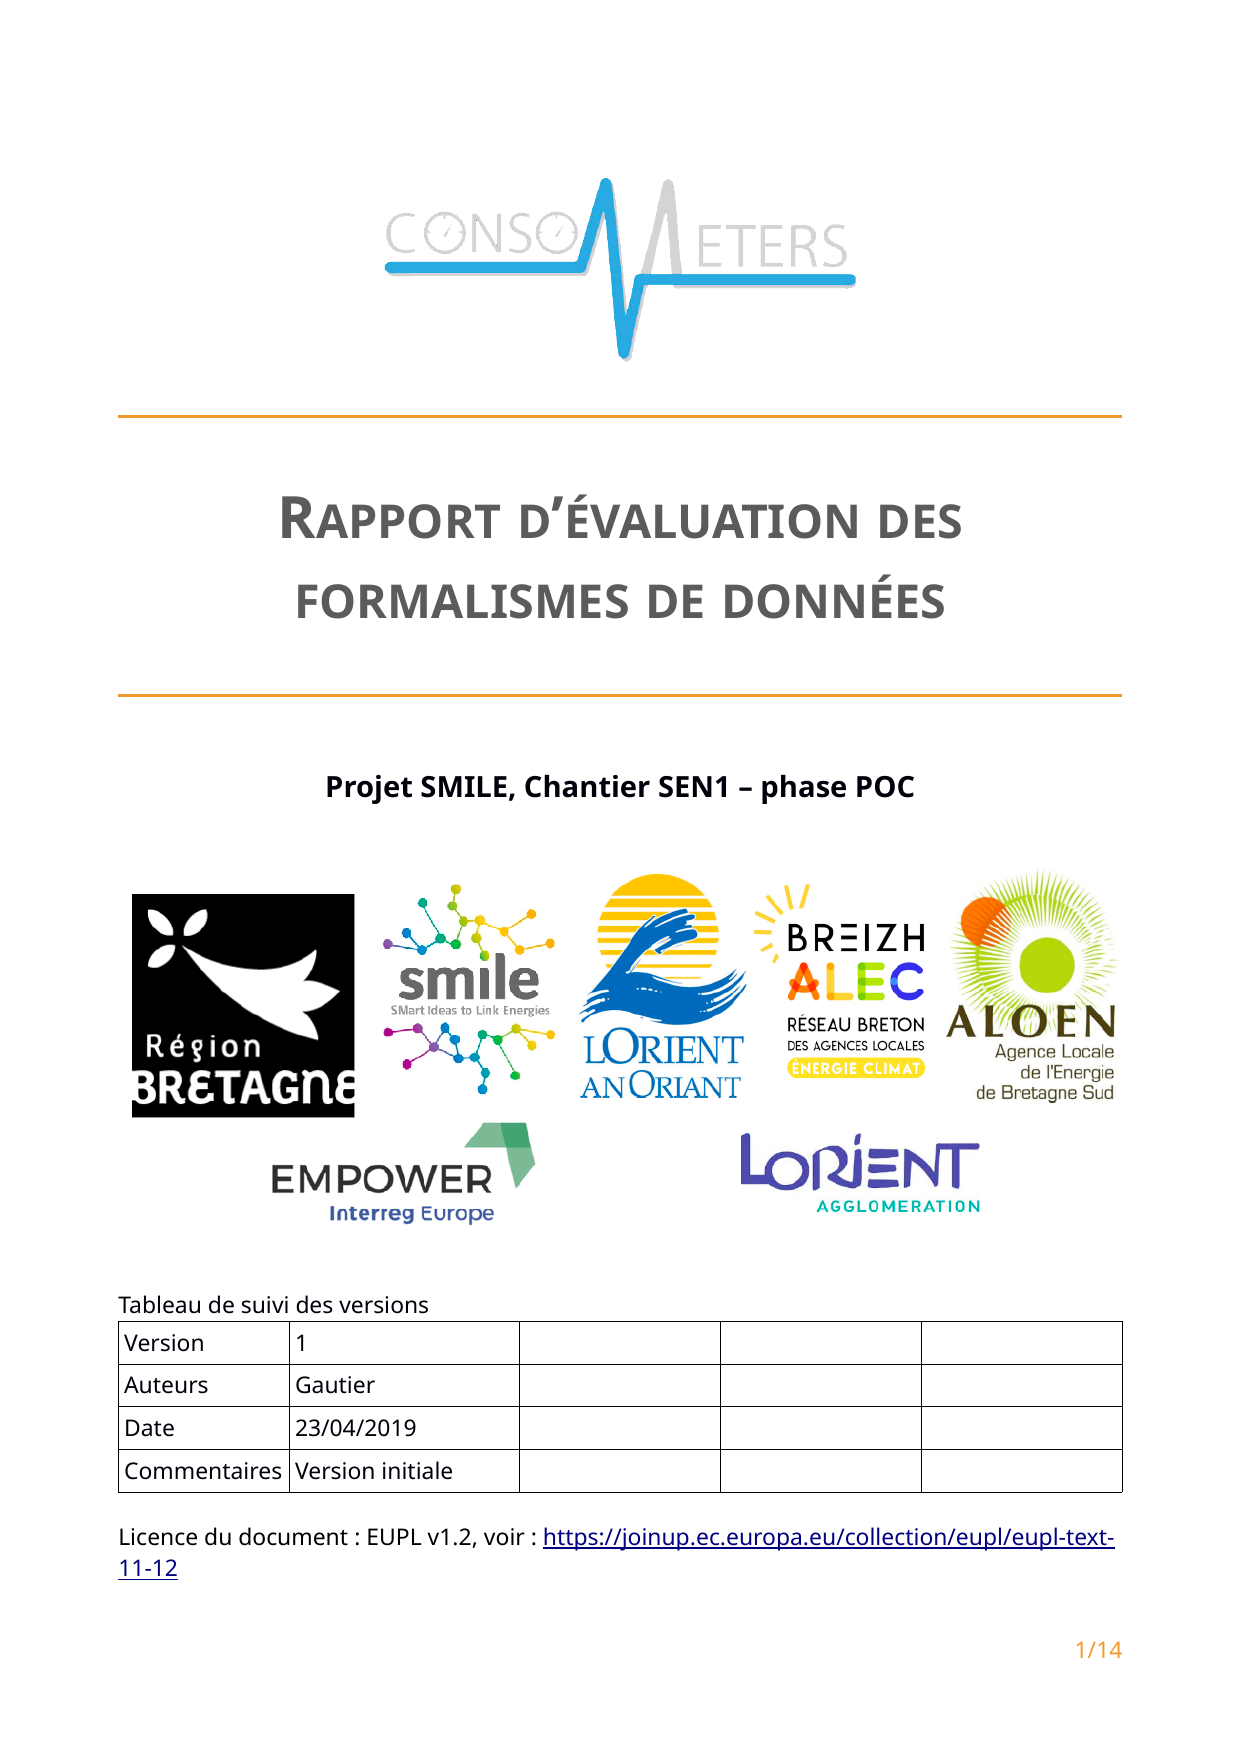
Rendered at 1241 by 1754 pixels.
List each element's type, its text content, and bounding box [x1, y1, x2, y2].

text Projet SMILE, Chantier SEN1 – phase POC [118, 767, 1122, 806]
table_cell [721, 1407, 921, 1449]
table_cell 23/04/2019 [290, 1407, 519, 1449]
table_cell [721, 1365, 921, 1406]
table_header [922, 1322, 1122, 1363]
table_cell Date [119, 1407, 289, 1449]
table_cell [922, 1450, 1122, 1492]
picture [384, 178, 856, 362]
title Rapport d’évaluation des formalismes de données [118, 418, 1122, 694]
text Tableau de suivi des versions [118, 1289, 1122, 1321]
table_cell [922, 1365, 1122, 1406]
text Licence du document : EUPL v1.2, voir : https://joinup.ec.europa.eu/collection/eupl/eupl-text-11-12 [118, 1521, 1122, 1583]
table_cell [520, 1450, 720, 1492]
table_cell [922, 1407, 1122, 1449]
table_cell Auteurs [119, 1365, 289, 1406]
table_header 1 [290, 1322, 519, 1363]
table_cell [520, 1407, 720, 1449]
table_header [520, 1322, 720, 1363]
table_cell Version initiale [290, 1450, 519, 1492]
table_cell Commentaires [119, 1450, 289, 1492]
table_cell Gautier [290, 1365, 519, 1406]
picture [118, 863, 1123, 1230]
table_header [721, 1322, 921, 1363]
table_cell [721, 1450, 921, 1492]
table_header Version [119, 1322, 289, 1363]
table_cell [520, 1365, 720, 1406]
